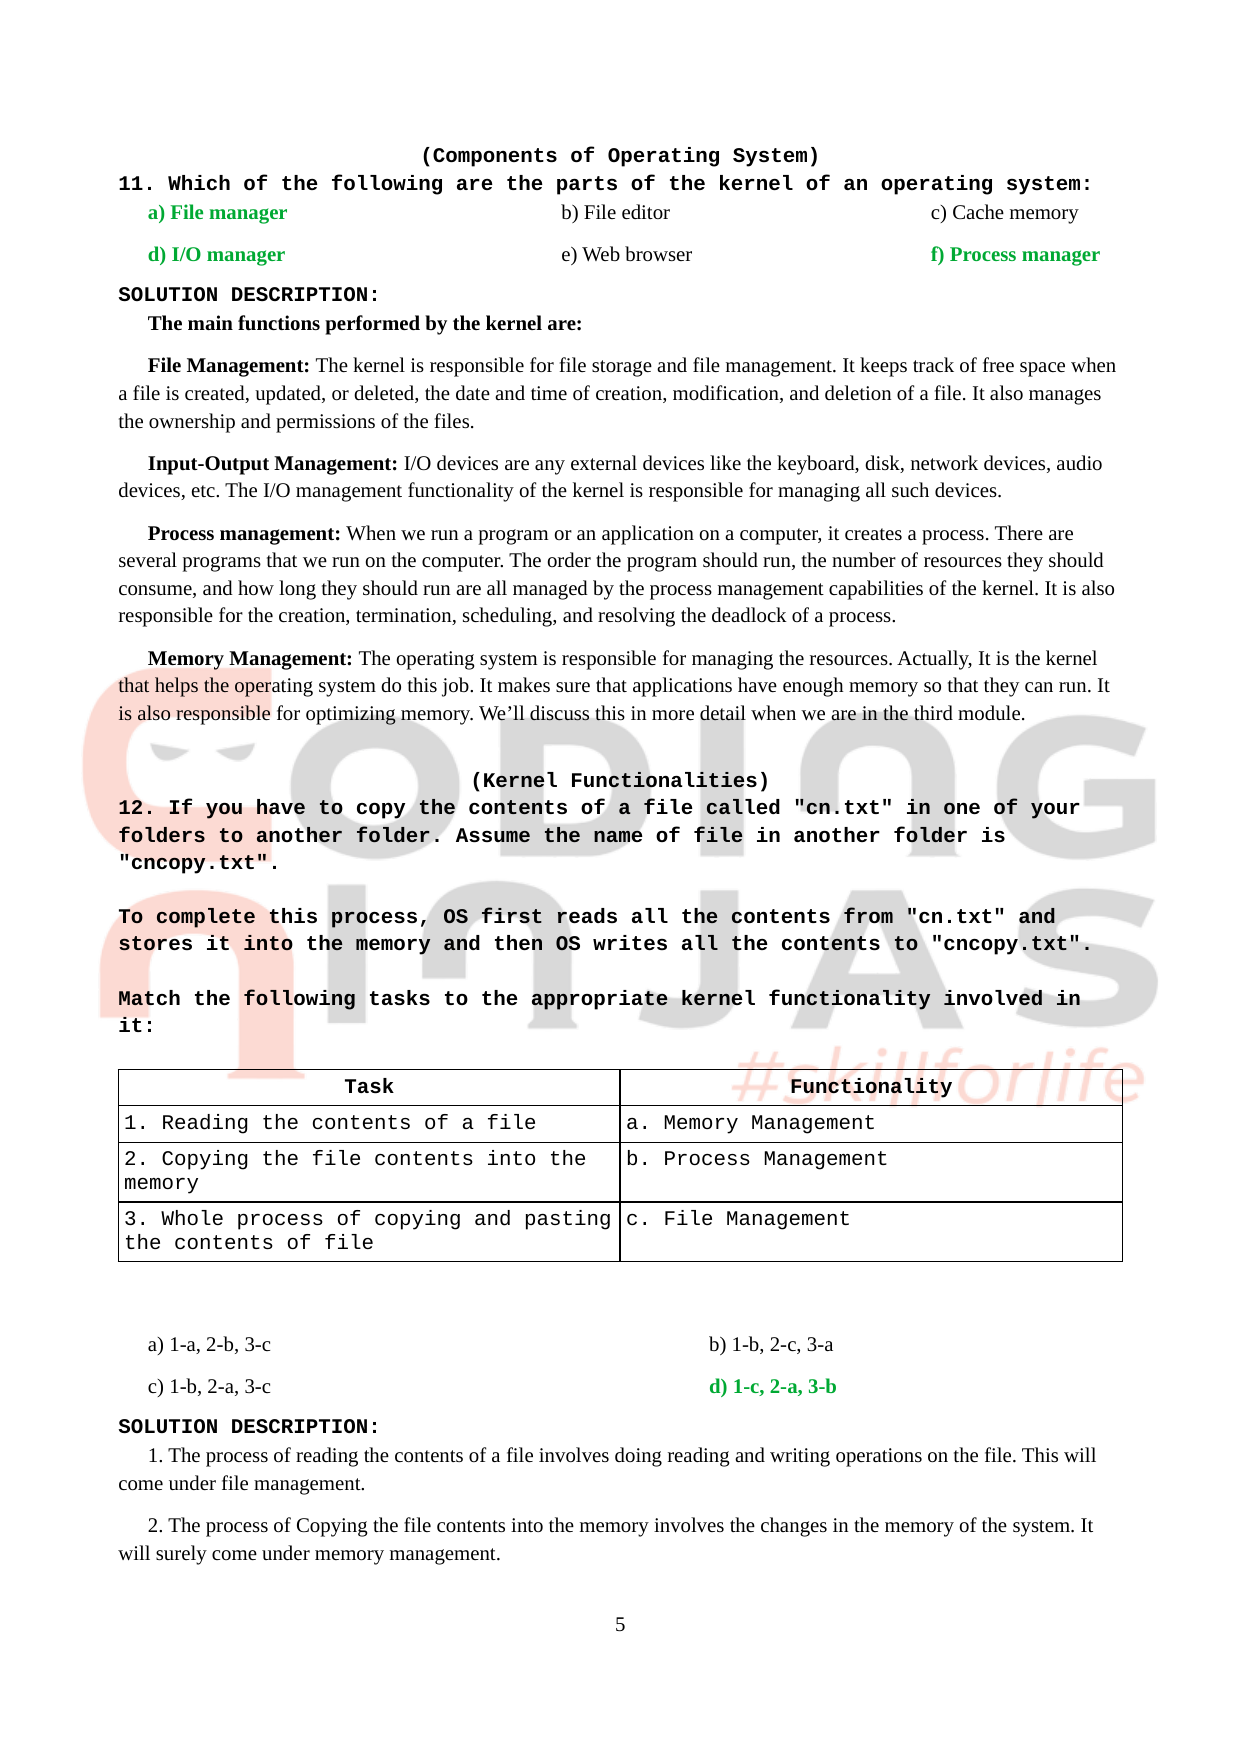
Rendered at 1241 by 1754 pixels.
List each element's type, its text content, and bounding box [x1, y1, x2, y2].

text (Kernel Functionalities) [118, 770, 1122, 794]
text 12. If you have to copy the contents of a file called "cn.txt" in one of your folders to another folder. Assume the name of file in another folder is "cncopy.txt". [118, 797, 1122, 875]
text c) 1-b, 2-a, 3-c d) 1-c, 2-a, 3-b [148, 1374, 1122, 1398]
table_header Task [119, 1070, 619, 1105]
text File Management: The kernel is responsible for file storage and file management. It keeps track of free space when a file is created, updated, or deleted, the date and time of creation, modification, and deletion of a file. It also manages the ownership and permissions of the files. [118, 353, 1122, 433]
text 11. Which of the following are the parts of the kernel of an operating system: [118, 172, 1122, 196]
table_header Functionality [621, 1070, 1122, 1105]
text Process management: When we run a program or an application on a computer, it creates a process. There are several programs that we run on the computer. The order the program should run, the number of resources they should consume, and how long they should run are all managed by the process management capabilities of the kernel. It is also responsible for the creation, termination, scheduling, and resolving the deadlock of a process. [118, 521, 1122, 627]
text 1. The process of reading the contents of a file involves doing reading and writing operations on the file. This will come under file management. [118, 1443, 1122, 1495]
text (Components of Operating System) [118, 145, 1122, 169]
text SOLUTION DESCRIPTION: [118, 284, 1122, 308]
table_cell 1. Reading the contents of a file [119, 1106, 619, 1142]
text The main functions performed by the kernel are: [118, 311, 1122, 335]
text d) I/O manager e) Web browser f) Process manager [148, 242, 1122, 266]
text Input-Output Management: I/O devices are any external devices like the keyboard, disk, network devices, audio devices, etc. The I/O management functionality of the kernel is responsible for managing all such devices. [118, 451, 1122, 502]
table_cell 2. Copying the file contents into the memory [119, 1143, 619, 1201]
text SOLUTION DESCRIPTION: [118, 1416, 1122, 1439]
table_cell b. Process Management [621, 1143, 1122, 1201]
text a) 1-a, 2-b, 3-c b) 1-b, 2-c, 3-a [148, 1332, 1122, 1356]
text 2. The process of Copying the file contents into the memory involves the changes in the memory of the system. It will surely come under memory management. [118, 1513, 1122, 1564]
text a) File manager b) File editor c) Cache memory [148, 200, 1122, 224]
text Match the following tasks to the appropriate kernel functionality involved in it: [118, 988, 1122, 1038]
table_cell 3. Whole process of copying and pasting the contents of file [119, 1203, 619, 1261]
table_cell c. File Management [621, 1203, 1122, 1261]
text Memory Management: The operating system is responsible for managing the resources. Actually, It is the kernel that helps the operating system do this job. It makes sure that applications have enough memory so that they can run. It is also responsible for optimizing memory. We’ll discuss this in more detail when we are in the third module. [118, 646, 1122, 725]
text To complete this process, OS first reads all the contents from "cn.txt" and stores it into the memory and then OS writes all the contents to "cncopy.txt". [118, 906, 1122, 957]
table_cell a. Memory Management [621, 1106, 1122, 1142]
